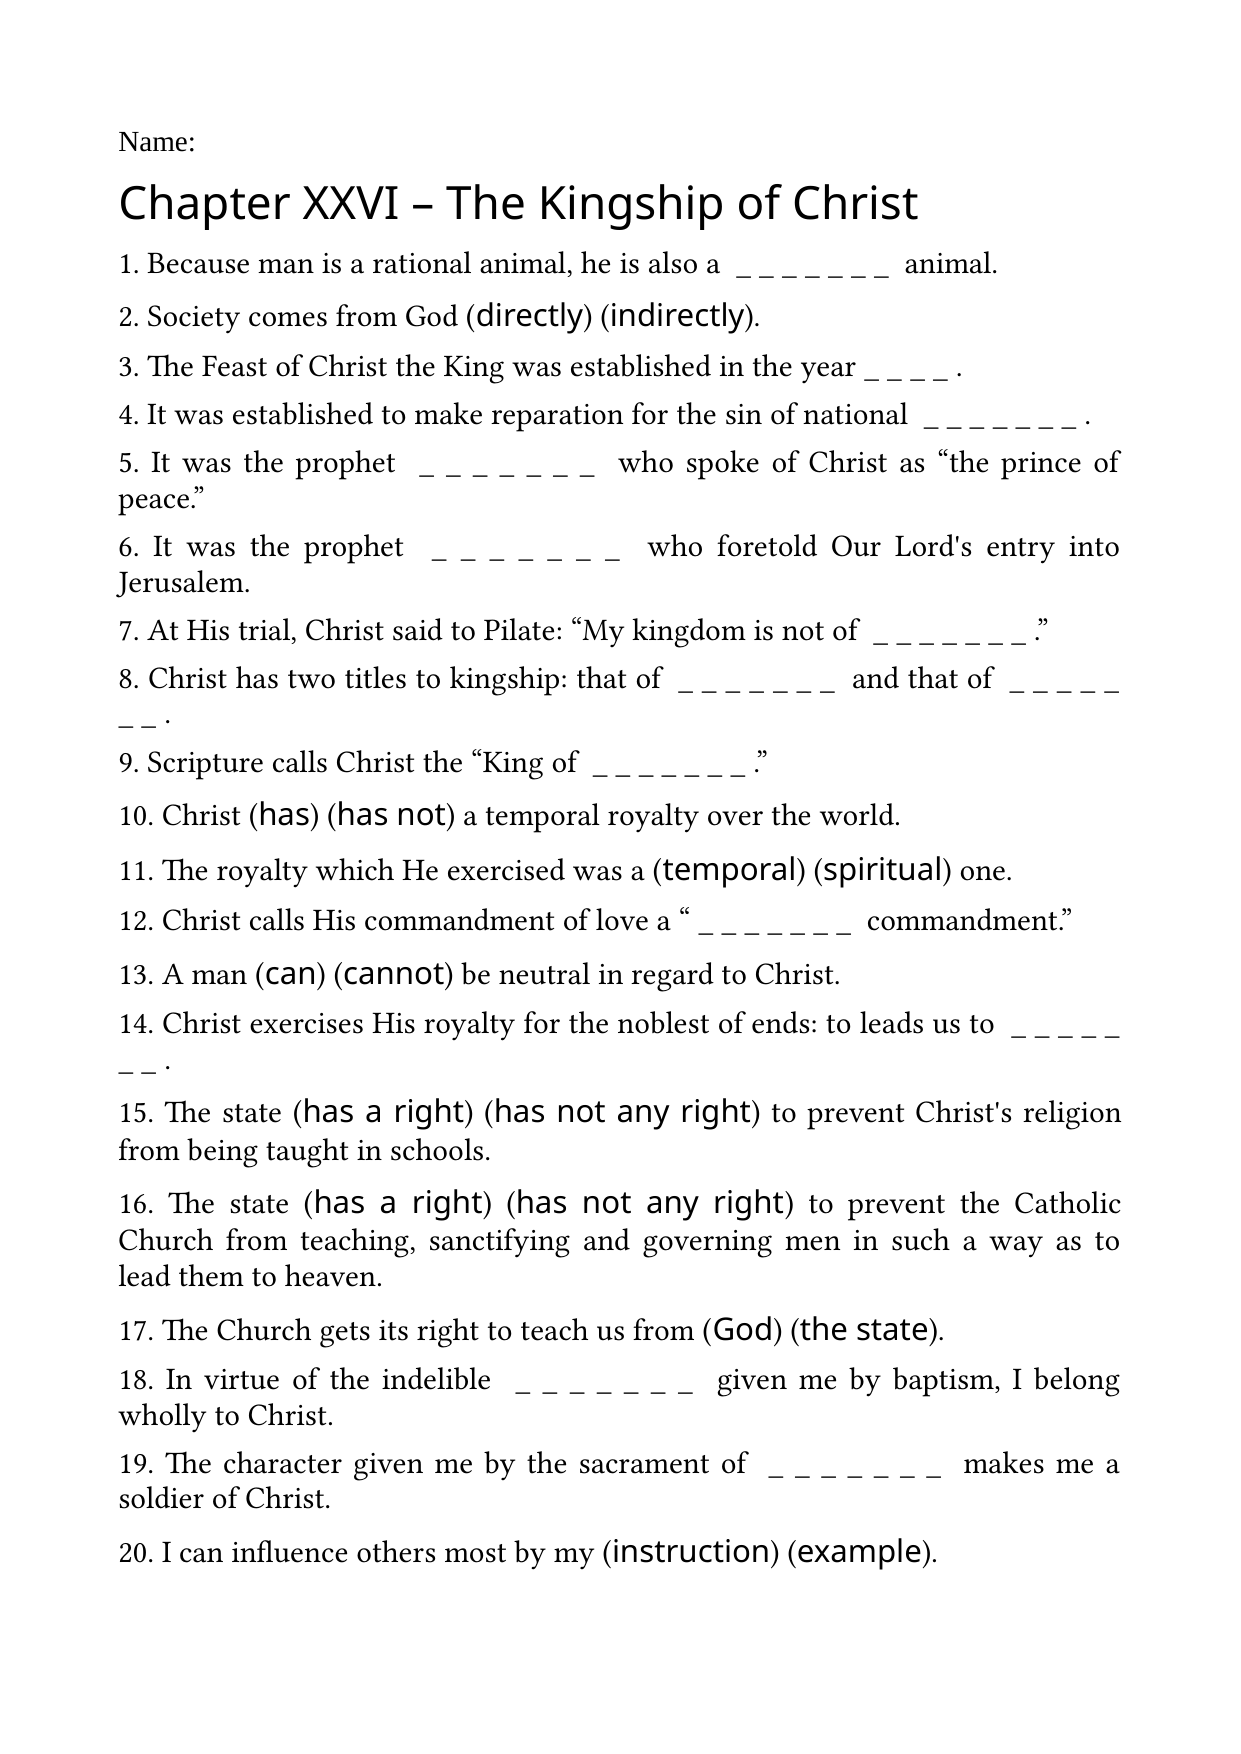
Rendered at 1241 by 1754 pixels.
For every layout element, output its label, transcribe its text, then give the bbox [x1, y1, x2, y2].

text 20. I can influence others most by my (instruction) (example). [118, 1529, 1122, 1572]
text 11. The royalty which He exercised was a (temporal) (spiritual) one. [118, 847, 1122, 890]
text 6. It was the prophet _ _ _ _ _ _ _ who foretold Our Lord's entry into Jerusalem. [118, 528, 1122, 600]
text 18. In virtue of the indelible _ _ _ _ _ _ _ given me by baptism, I belong wholly to Christ. [118, 1362, 1122, 1433]
text 5. It was the prophet _ _ _ _ _ _ _ who spoke of Christ as “the prince of peace.” [118, 445, 1122, 516]
text 2. Society comes from God (directly) (indirectly). [118, 293, 1122, 336]
text Chapter XXVI – The Kingship of Christ [118, 170, 1122, 233]
text Name: [118, 124, 1122, 158]
text 19. The character given me by the sacrament of _ _ _ _ _ _ _ makes me a soldier of Christ. [118, 1445, 1122, 1517]
text 12. Christ calls His commandment of love a “ _ _ _ _ _ _ _ commandment.” [118, 902, 1122, 938]
text 17. The Church gets its right to teach us from (God) (the state). [118, 1307, 1122, 1349]
text 16. The state (has a right) (has not any right) to prevent the Catholic Church from teaching, sanctifying and governing men in such a way as to lead them to heaven. [118, 1180, 1122, 1294]
text 15. The state (has a right) (has not any right) to prevent Christ's religion from being taught in schools. [118, 1089, 1122, 1168]
text 10. Christ (has) (has not) a temporal royalty over the world. [118, 792, 1122, 835]
text 7. At His trial, Christ said to Pilate: “My kingdom is not of _ _ _ _ _ _ _ .” [118, 612, 1122, 648]
text 13. A man (can) (cannot) be neutral in regard to Christ. [118, 951, 1122, 993]
text 1. Because man is a rational animal, he is also a _ _ _ _ _ _ _ animal. [118, 245, 1122, 281]
text 9. Scripture calls Christ the “King of _ _ _ _ _ _ _ .” [118, 744, 1122, 780]
text 14. Christ exercises His royalty for the noblest of ends: to leads us to _ _ _ _ _ _ _ . [118, 1006, 1122, 1077]
text 8. Christ has two titles to kingship: that of _ _ _ _ _ _ _ and that of _ _ _ _ _ _ _ . [118, 660, 1122, 732]
text 4. It was established to make reparation for the sin of national _ _ _ _ _ _ _ . [118, 397, 1122, 432]
text 3. The Feast of Christ the King was established in the year _ _ _ _ . [118, 348, 1122, 384]
